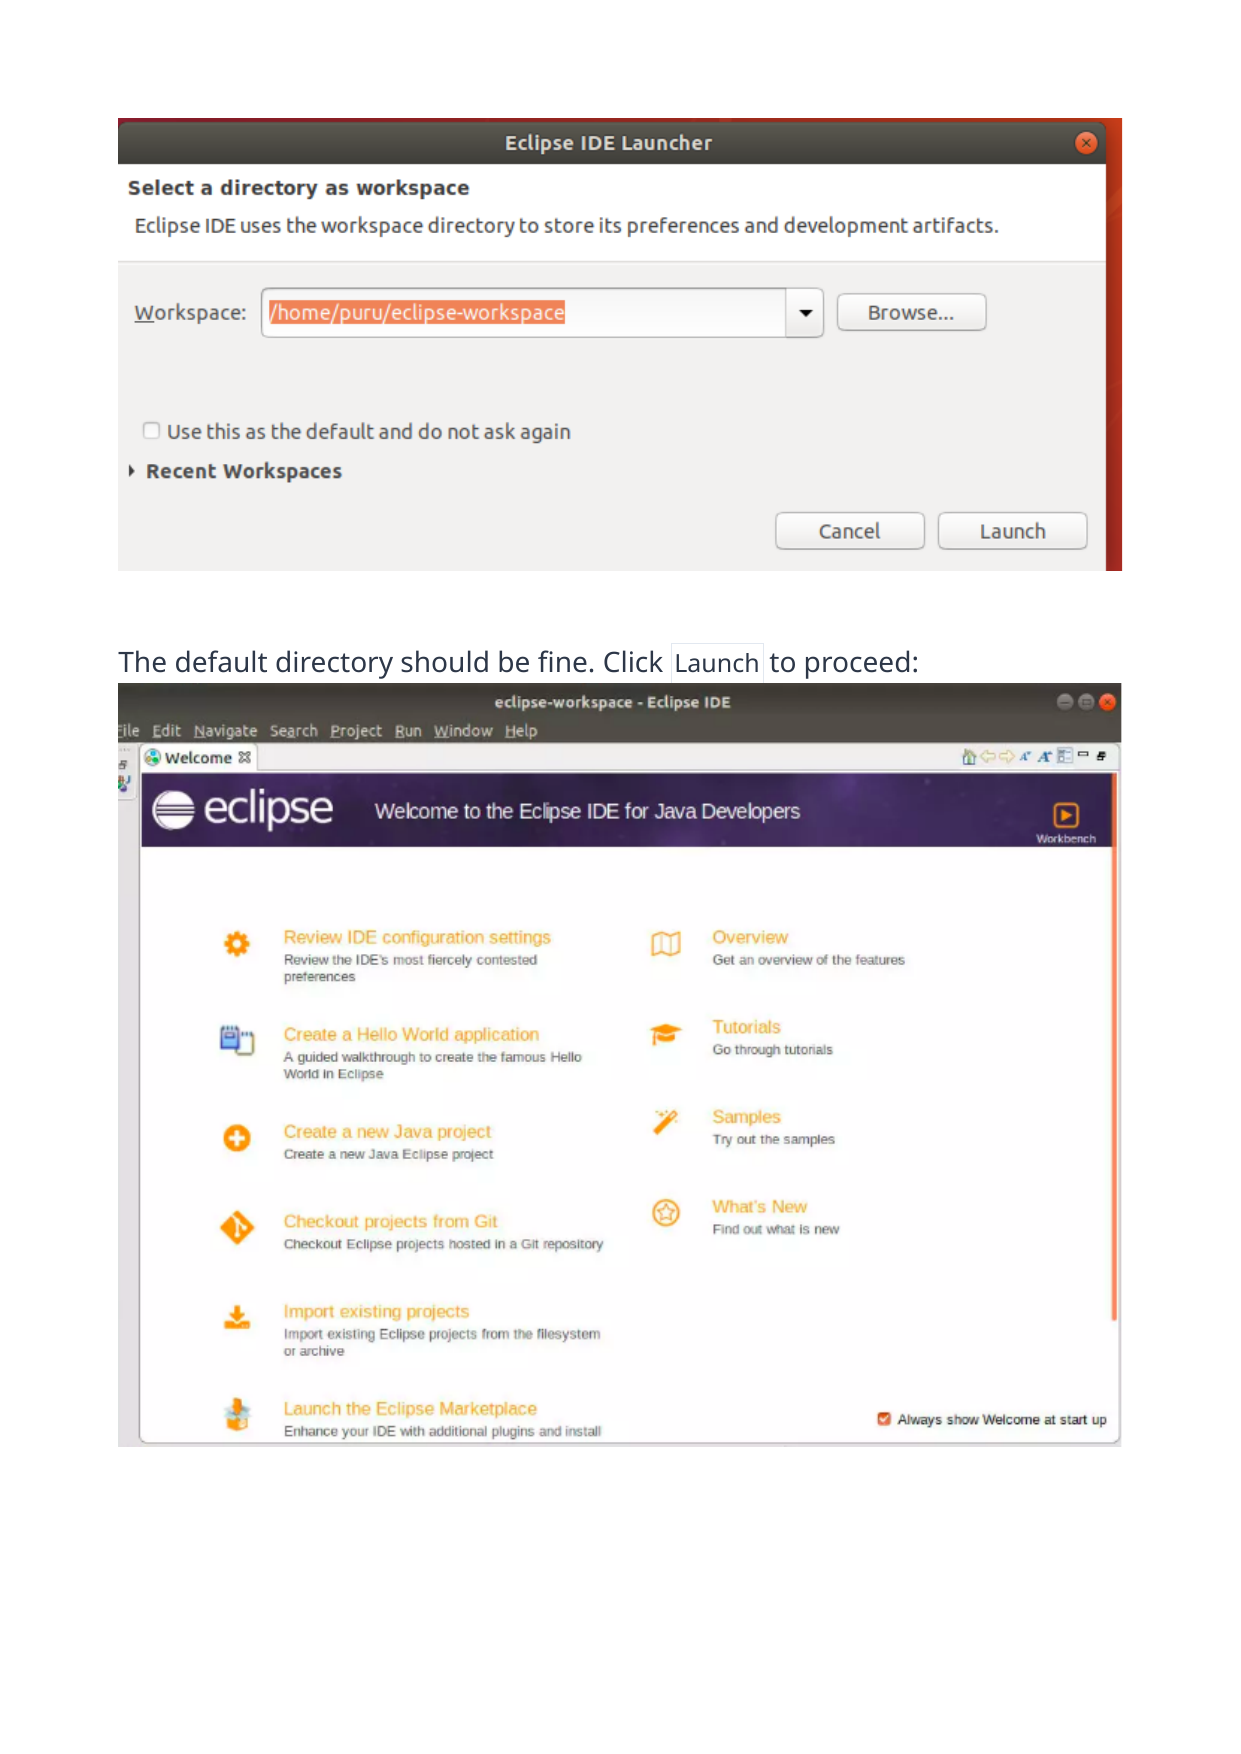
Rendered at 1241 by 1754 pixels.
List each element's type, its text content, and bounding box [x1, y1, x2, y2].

picture [118, 683, 1123, 1447]
text to proceed: [764, 643, 1122, 683]
text Launch [672, 644, 763, 683]
text The default directory should be fine. Click [118, 643, 671, 683]
picture [118, 118, 1123, 571]
